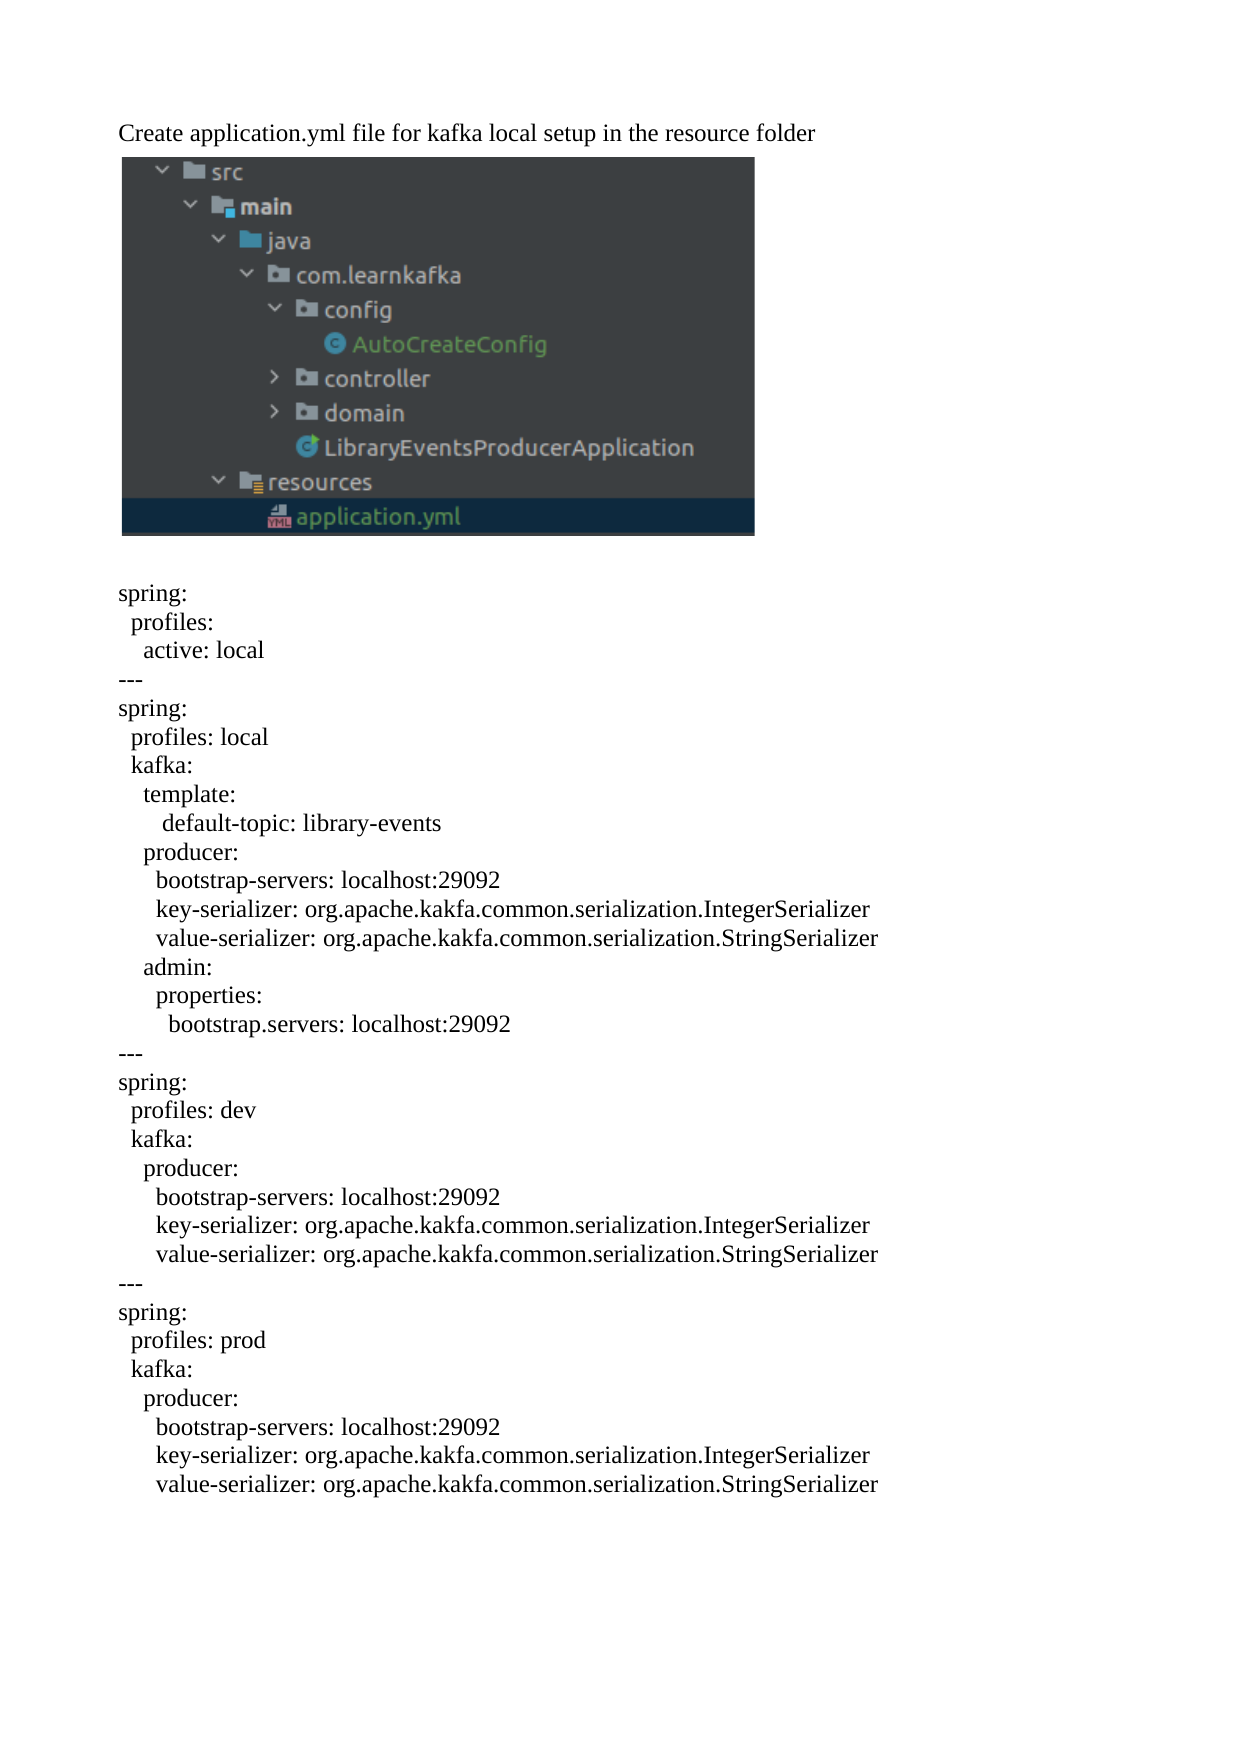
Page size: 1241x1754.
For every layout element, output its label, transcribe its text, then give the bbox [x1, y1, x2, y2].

text profiles: local kafka: [118, 722, 1122, 779]
text spring: profiles: active: local --- spring: [118, 578, 1122, 722]
picture [121, 157, 755, 536]
text template: default-topic: library-events producer: bootstrap-servers: localhost:29092 key-serializer: org.apache.kakfa.common.serialization.IntegerSerializer value-serializer: org.apache.kakfa.common.serialization.StringSerializer admin: properties: bootstrap.servers: localhost:29092 --- spring: profiles: dev kafka: producer: bootstrap-servers: localhost:29092 key-serializer: org.apache.kakfa.common.serialization.IntegerSerializer value-serializer: org.apache.kakfa.common.serialization.StringSerializer --- spring: profiles: prod kafka: producer: bootstrap-servers: localhost:29092 key-serializer: org.apache.kakfa.common.serialization.IntegerSerializer value-serializer: org.apache.kakfa.common.serialization.StringSerializer [118, 779, 1122, 1498]
text Create application.yml file for kafka local setup in the resource folder [118, 118, 1122, 147]
